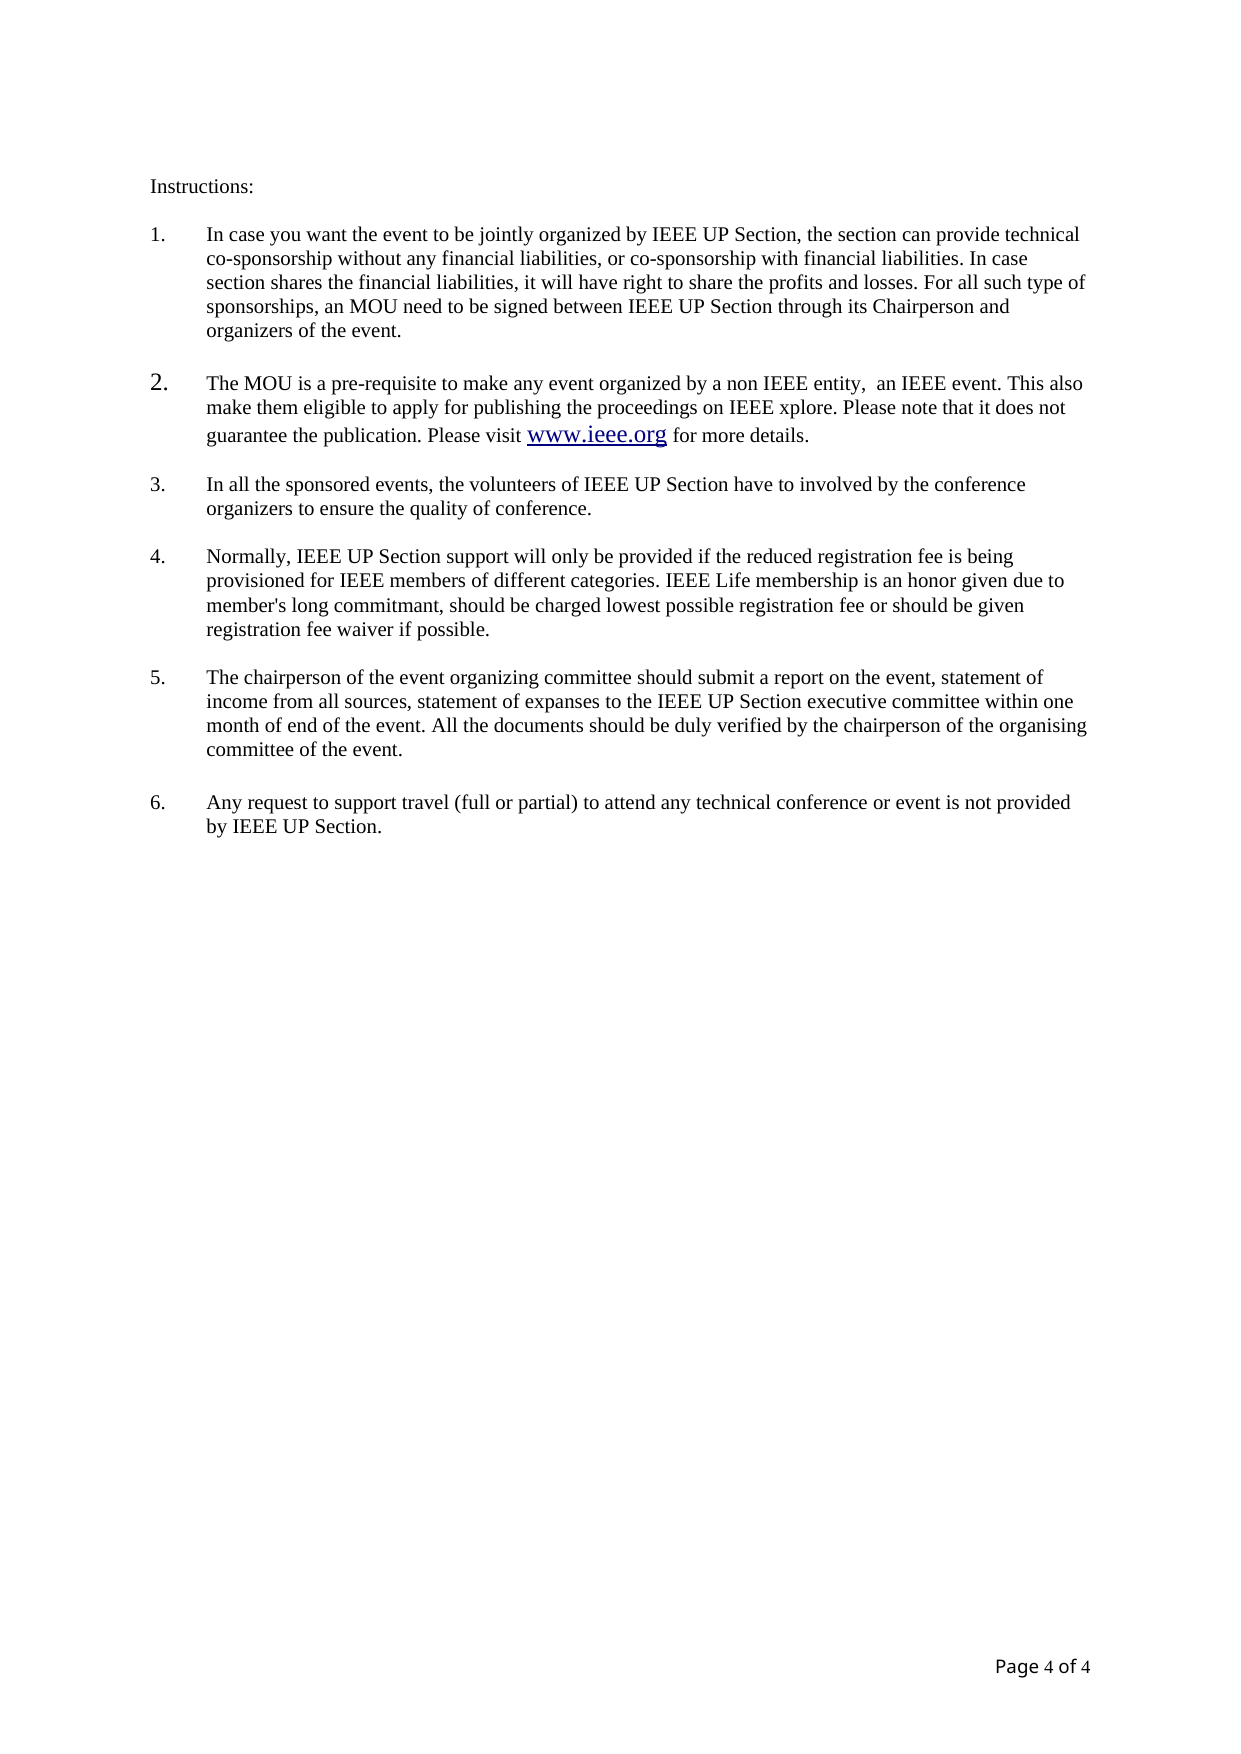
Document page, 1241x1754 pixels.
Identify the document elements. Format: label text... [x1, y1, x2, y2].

list Any request to support travel (full or partial) to attend any technical conference or event is not provided by IEEE UP Section. [150, 790, 1090, 838]
list The chairperson of the event organizing committee should submit a report on the event, statement of income from all sources, statement of expanses to the IEEE UP Section executive committee within one month of end of the event. All the documents should be duly verified by the chairperson of the organising committee of the event. [150, 665, 1090, 761]
list The MOU is a pre-requisite to make any event organized by a non IEEE entity, an IEEE event. This also make them eligible to apply for publishing the proceedings on IEEE xplore. Please note that it does not guarantee the publication. Please visit www.ieee.org for more details. [150, 367, 1090, 448]
list In case you want the event to be jointly organized by IEEE UP Section, the section can provide technical co-sponsorship without any financial liabilities, or co-sponsorship with financial liabilities. In case section shares the financial liabilities, it will have right to share the profits and losses. For all such type of sponsorships, an MOU need to be signed between IEEE UP Section through its Chairperson and organizers of the event. [150, 222, 1090, 342]
list In all the sponsored events, the volunteers of IEEE UP Section have to involved by the conference organizers to ensure the quality of conference. [150, 472, 1090, 520]
list Normally, IEEE UP Section support will only be provided if the reduced registration fee is being provisioned for IEEE members of different categories. IEEE Life membership is an honor given due to member's long commitmant, should be charged lowest possible registration fee or should be given registration fee waiver if possible. [150, 544, 1090, 641]
text Instructions: [150, 174, 1090, 198]
